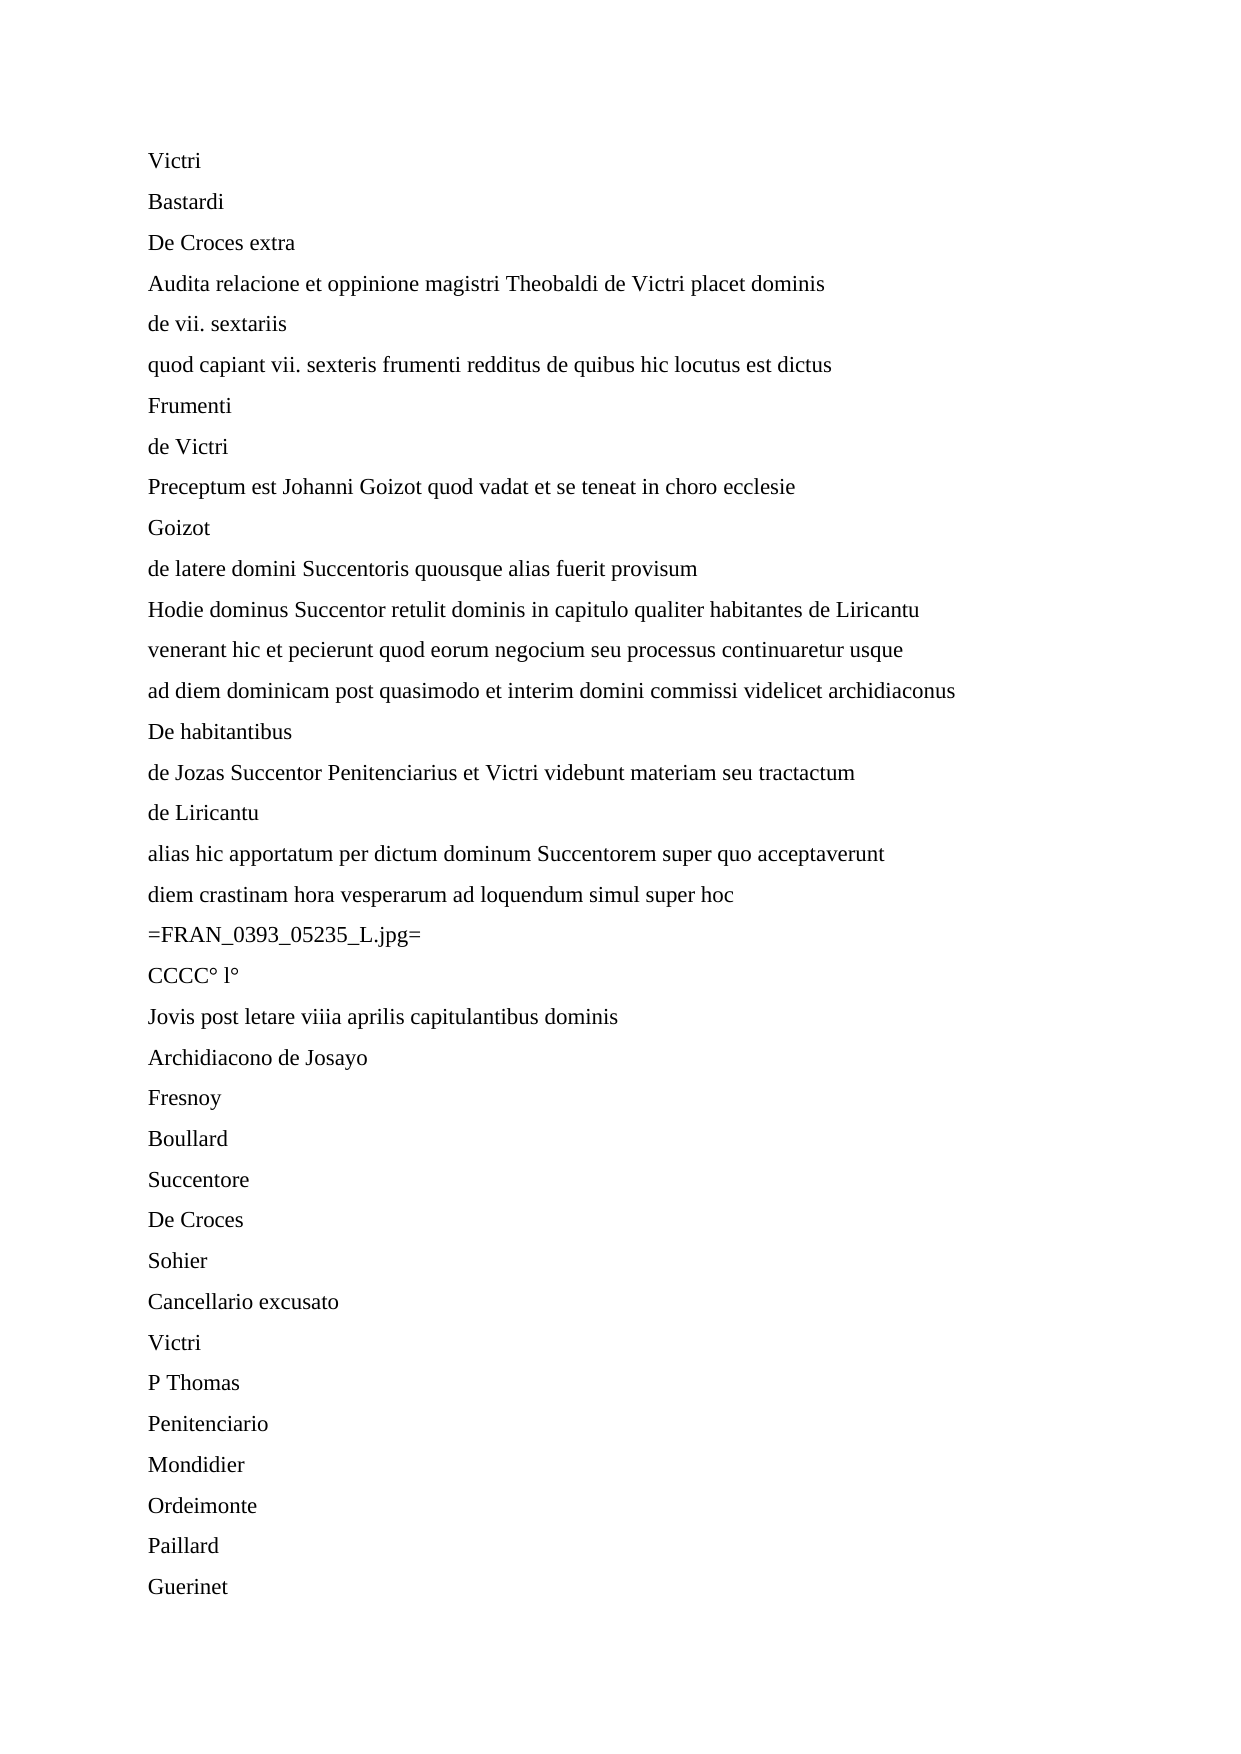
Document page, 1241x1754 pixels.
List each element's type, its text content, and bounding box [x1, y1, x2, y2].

text Goizot [148, 514, 1093, 541]
text alias hic apportatum per dictum dominum Succentorem super quo acceptaverunt [148, 840, 1093, 866]
text Guerinet [148, 1573, 1093, 1599]
text Succentore [148, 1166, 1093, 1192]
text de vii. sextariis [148, 311, 1093, 337]
text Audita relacione et oppinione magistri Theobaldi de Victri placet dominis [148, 270, 1093, 296]
text De Croces extra [148, 229, 1093, 255]
text Victri [148, 148, 1093, 174]
text Ordeimonte [148, 1492, 1093, 1518]
text De Croces [148, 1207, 1093, 1233]
text Bastardi [148, 188, 1093, 215]
text de Victri [148, 433, 1093, 459]
text ad diem dominicam post quasimodo et interim domini commissi videlicet archidiaconus [148, 677, 1093, 703]
text Preceptum est Johanni Goizot quod vadat et se teneat in choro ecclesie [148, 473, 1093, 500]
text Sohier [148, 1247, 1093, 1274]
text Victri [148, 1329, 1093, 1355]
text diem crastinam hora vesperarum ad loquendum simul super hoc [148, 881, 1093, 907]
text =FRAN_0393_05235_L.jpg= [148, 921, 1093, 948]
text venerant hic et pecierunt quod eorum negocium seu processus continuaretur usque [148, 636, 1093, 663]
text de Liricantu [148, 799, 1093, 826]
text Fresnoy [148, 1084, 1093, 1111]
text CCCC° l° [148, 962, 1093, 988]
text Mondidier [148, 1451, 1093, 1477]
text Hodie dominus Succentor retulit dominis in capitulo qualiter habitantes de Liricantu [148, 596, 1093, 622]
text de Jozas Succentor Penitenciarius et Victri videbunt materiam seu tractactum [148, 758, 1093, 785]
text Jovis post letare viiia aprilis capitulantibus dominis [148, 1003, 1093, 1029]
text Archidiacono de Josayo [148, 1044, 1093, 1070]
text Penitenciario [148, 1410, 1093, 1437]
text De habitantibus [148, 718, 1093, 744]
text Boullard [148, 1125, 1093, 1151]
text P Thomas [148, 1369, 1093, 1396]
text de latere domini Succentoris quousque alias fuerit provisum [148, 555, 1093, 581]
text Paillard [148, 1532, 1093, 1559]
text quod capiant vii. sexteris frumenti redditus de quibus hic locutus est dictus [148, 351, 1093, 378]
text Cancellario excusato [148, 1288, 1093, 1314]
text Frumenti [148, 392, 1093, 418]
